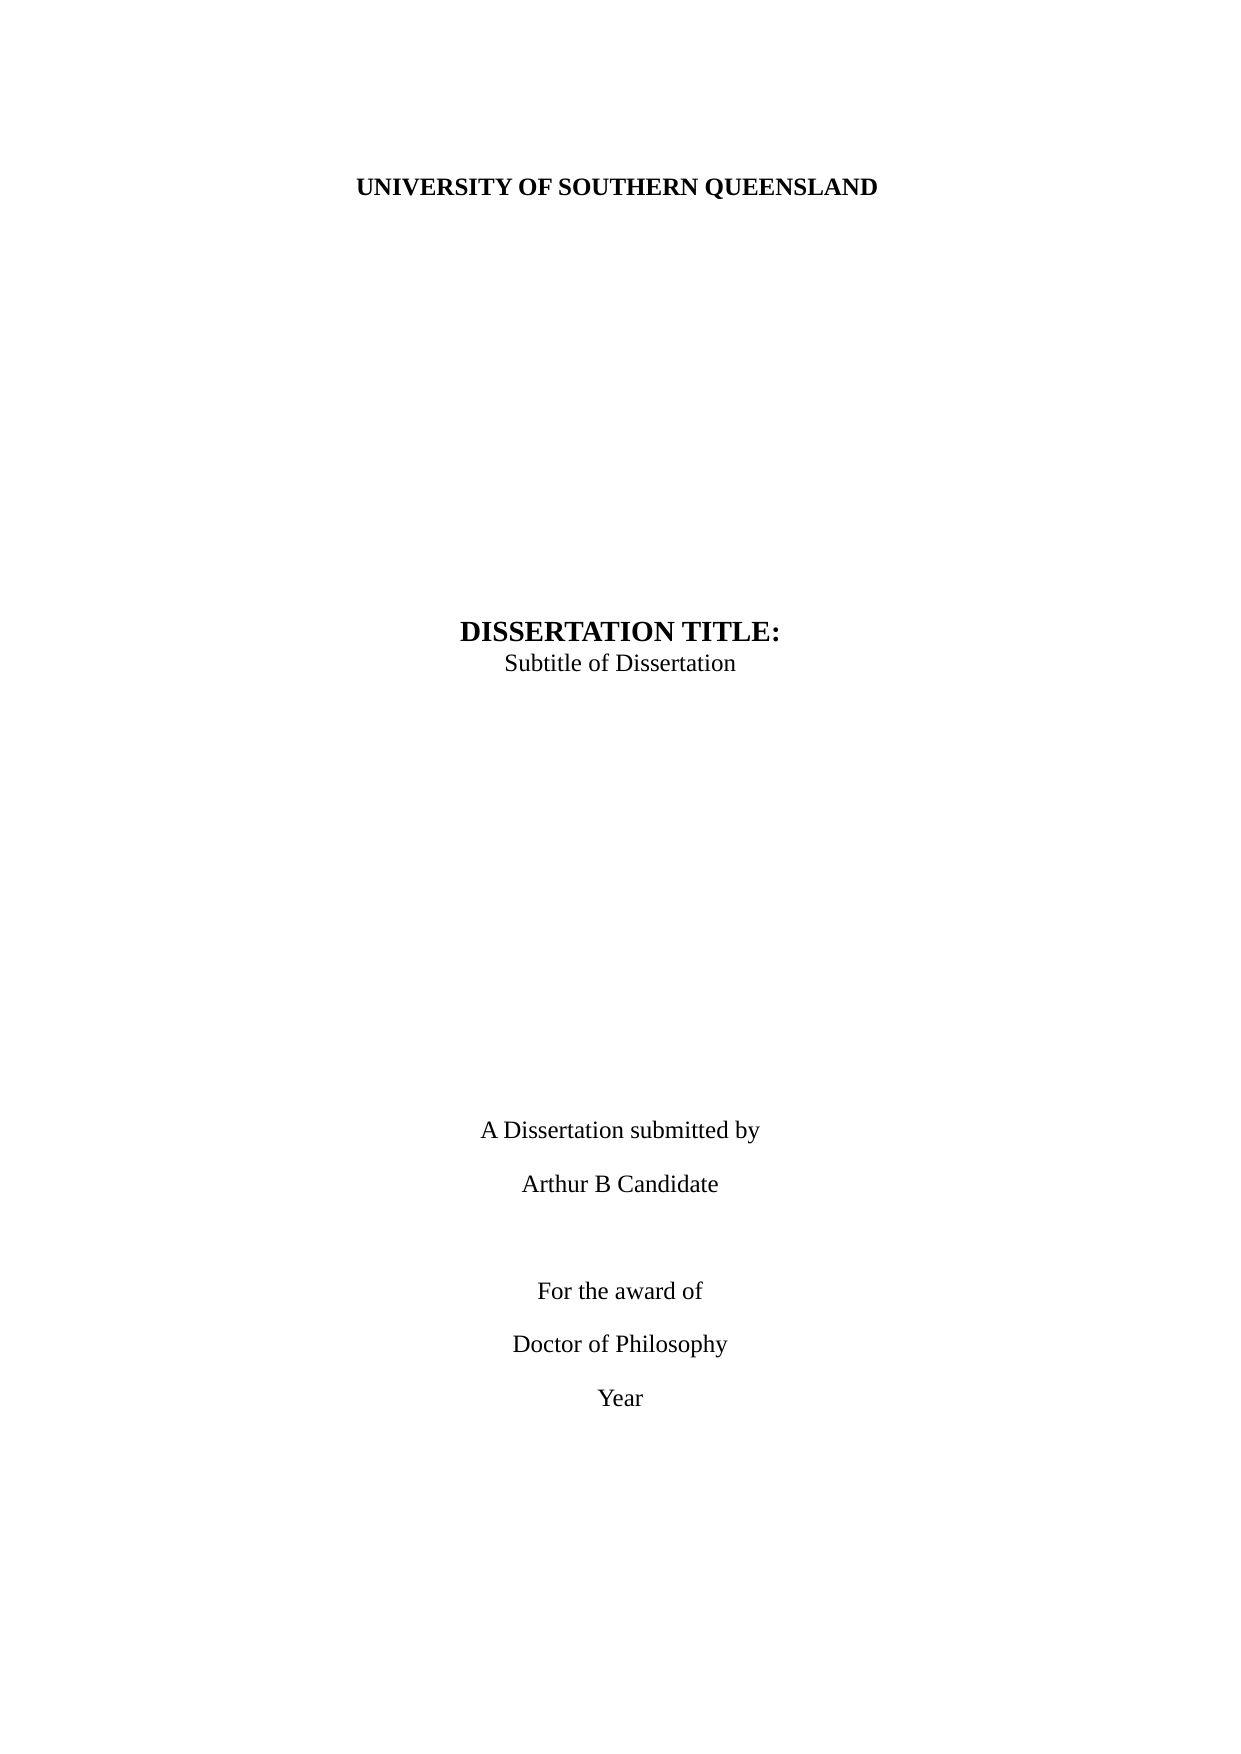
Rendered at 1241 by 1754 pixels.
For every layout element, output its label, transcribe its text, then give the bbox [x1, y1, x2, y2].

text For the award of [236, 1276, 1004, 1304]
text A Dissertation submitted by [236, 1115, 1004, 1144]
text Doctor of Philosophy [236, 1329, 1004, 1358]
title Subtitle of Dissertation [236, 648, 1004, 677]
text Arthur B Candidate [236, 1169, 1004, 1197]
text UNIVERSITY OF SOUTHERN QUEENSLAND [236, 172, 1004, 201]
text Year [236, 1383, 1004, 1412]
title Dissertation title: [236, 614, 1004, 648]
